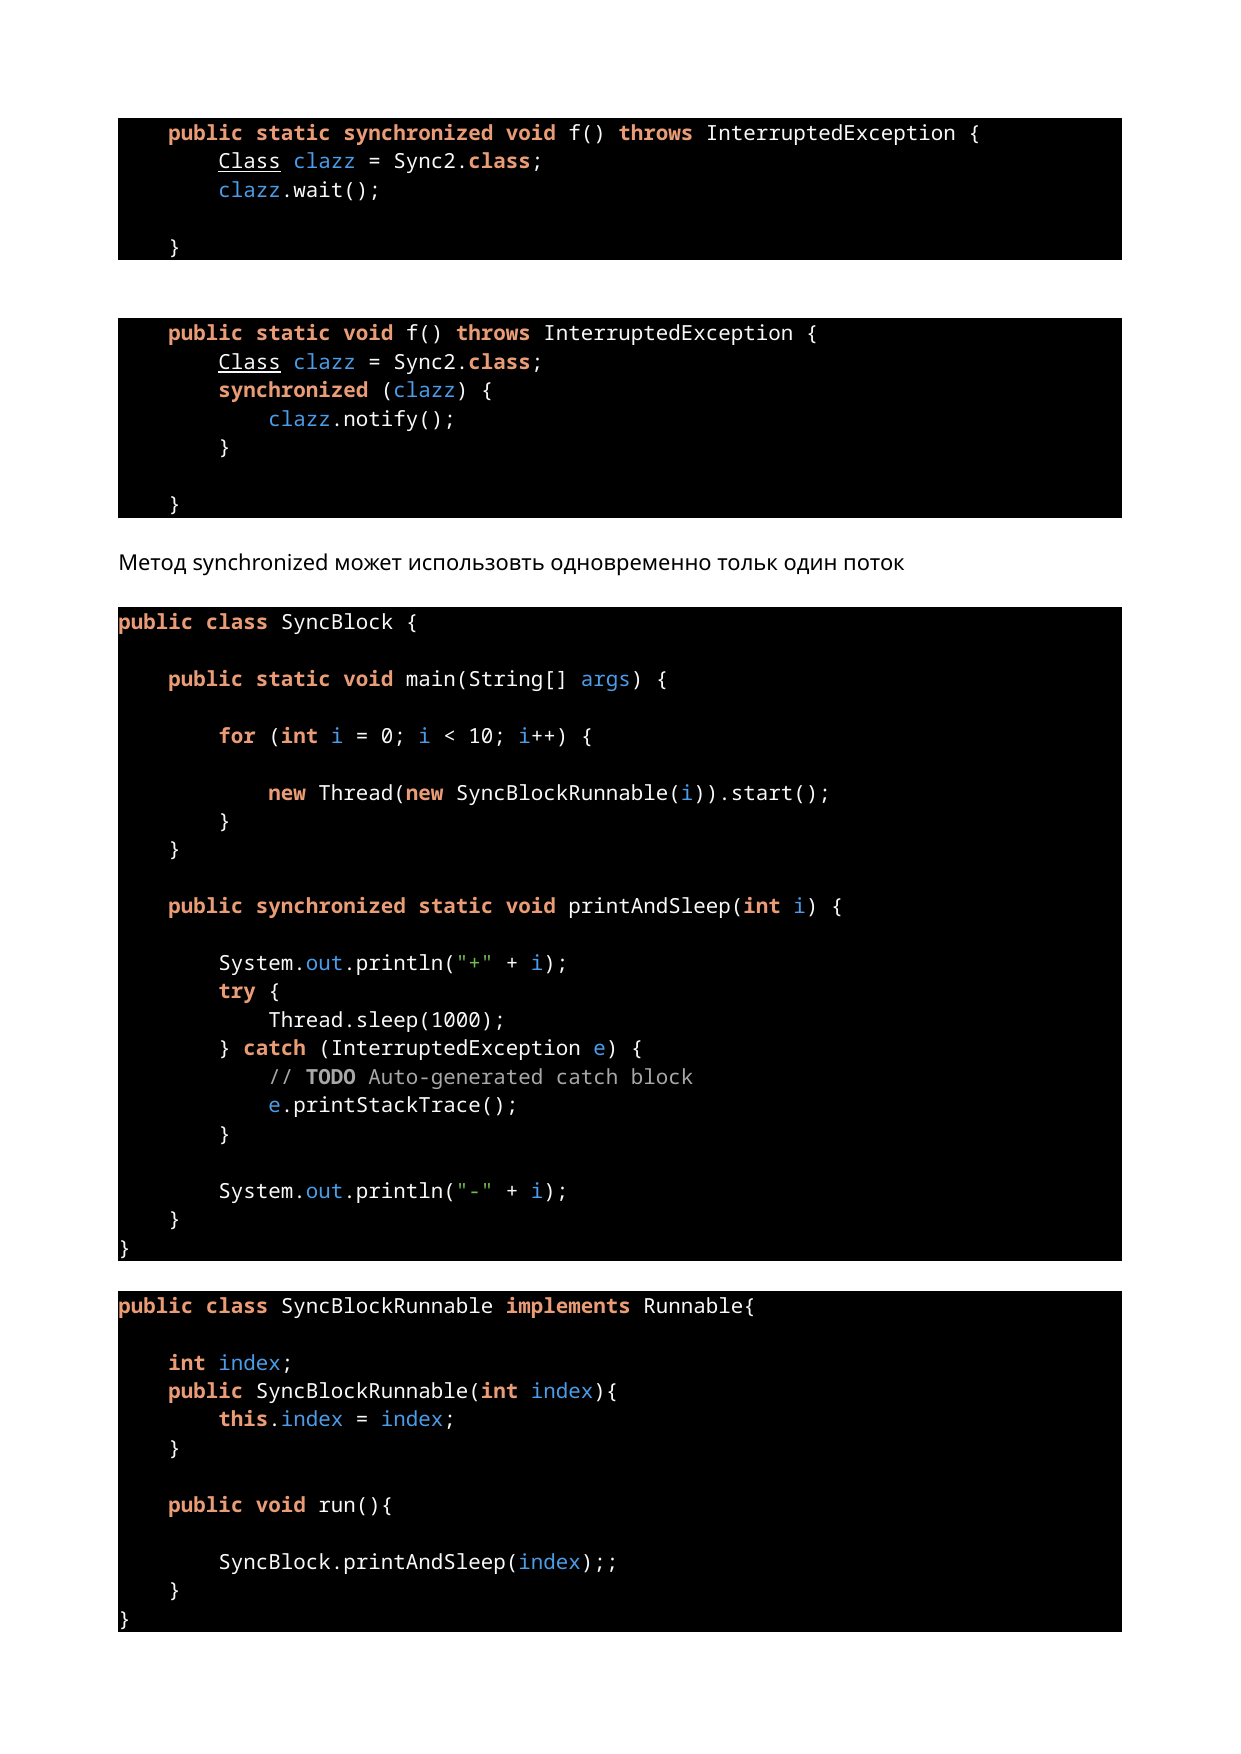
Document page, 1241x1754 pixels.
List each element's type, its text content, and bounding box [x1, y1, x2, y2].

text Thread.sleep(1000); [118, 1005, 1122, 1033]
text public SyncBlockRunnable(int index){ [118, 1376, 1122, 1404]
text synchronized (clazz) { [118, 375, 1122, 404]
text } [118, 834, 1122, 863]
text } [118, 1233, 1122, 1261]
text new Thread(new SyncBlockRunnable(i)).start(); [118, 778, 1122, 806]
text } [118, 1604, 1122, 1632]
text Class clazz = Sync2.class; [118, 147, 1122, 175]
text Метод synchronized может использовть одновременно тольк один поток [118, 547, 1122, 577]
text System.out.println("-" + i); [118, 1176, 1122, 1204]
text } [118, 232, 1122, 260]
text Class clazz = Sync2.class; [118, 347, 1122, 375]
text this.index = index; [118, 1404, 1122, 1433]
text clazz.wait(); [118, 175, 1122, 203]
text } catch (InterruptedException e) { [118, 1033, 1122, 1062]
text public void run(){ [118, 1490, 1122, 1518]
text } [118, 1204, 1122, 1233]
text public class SyncBlock { [118, 607, 1122, 635]
text SyncBlock.printAndSleep(index);; [118, 1547, 1122, 1575]
text public static void f() throws InterruptedException { [118, 318, 1122, 347]
text try { [118, 977, 1122, 1005]
text } [118, 489, 1122, 518]
text for (int i = 0; i < 10; i++) { [118, 721, 1122, 749]
text clazz.notify(); [118, 404, 1122, 432]
text } [118, 1575, 1122, 1604]
text public static void main(String[] args) { [118, 664, 1122, 692]
text } [118, 432, 1122, 461]
text int index; [118, 1348, 1122, 1376]
text public synchronized static void printAndSleep(int i) { [118, 891, 1122, 920]
text // TODO Auto-generated catch block [118, 1062, 1122, 1090]
text } [118, 806, 1122, 834]
text public class SyncBlockRunnable implements Runnable{ [118, 1291, 1122, 1319]
text System.out.println("+" + i); [118, 948, 1122, 977]
text } [118, 1119, 1122, 1147]
text public static synchronized void f() throws InterruptedException { [118, 118, 1122, 147]
text } [118, 1433, 1122, 1461]
text e.printStackTrace(); [118, 1090, 1122, 1119]
